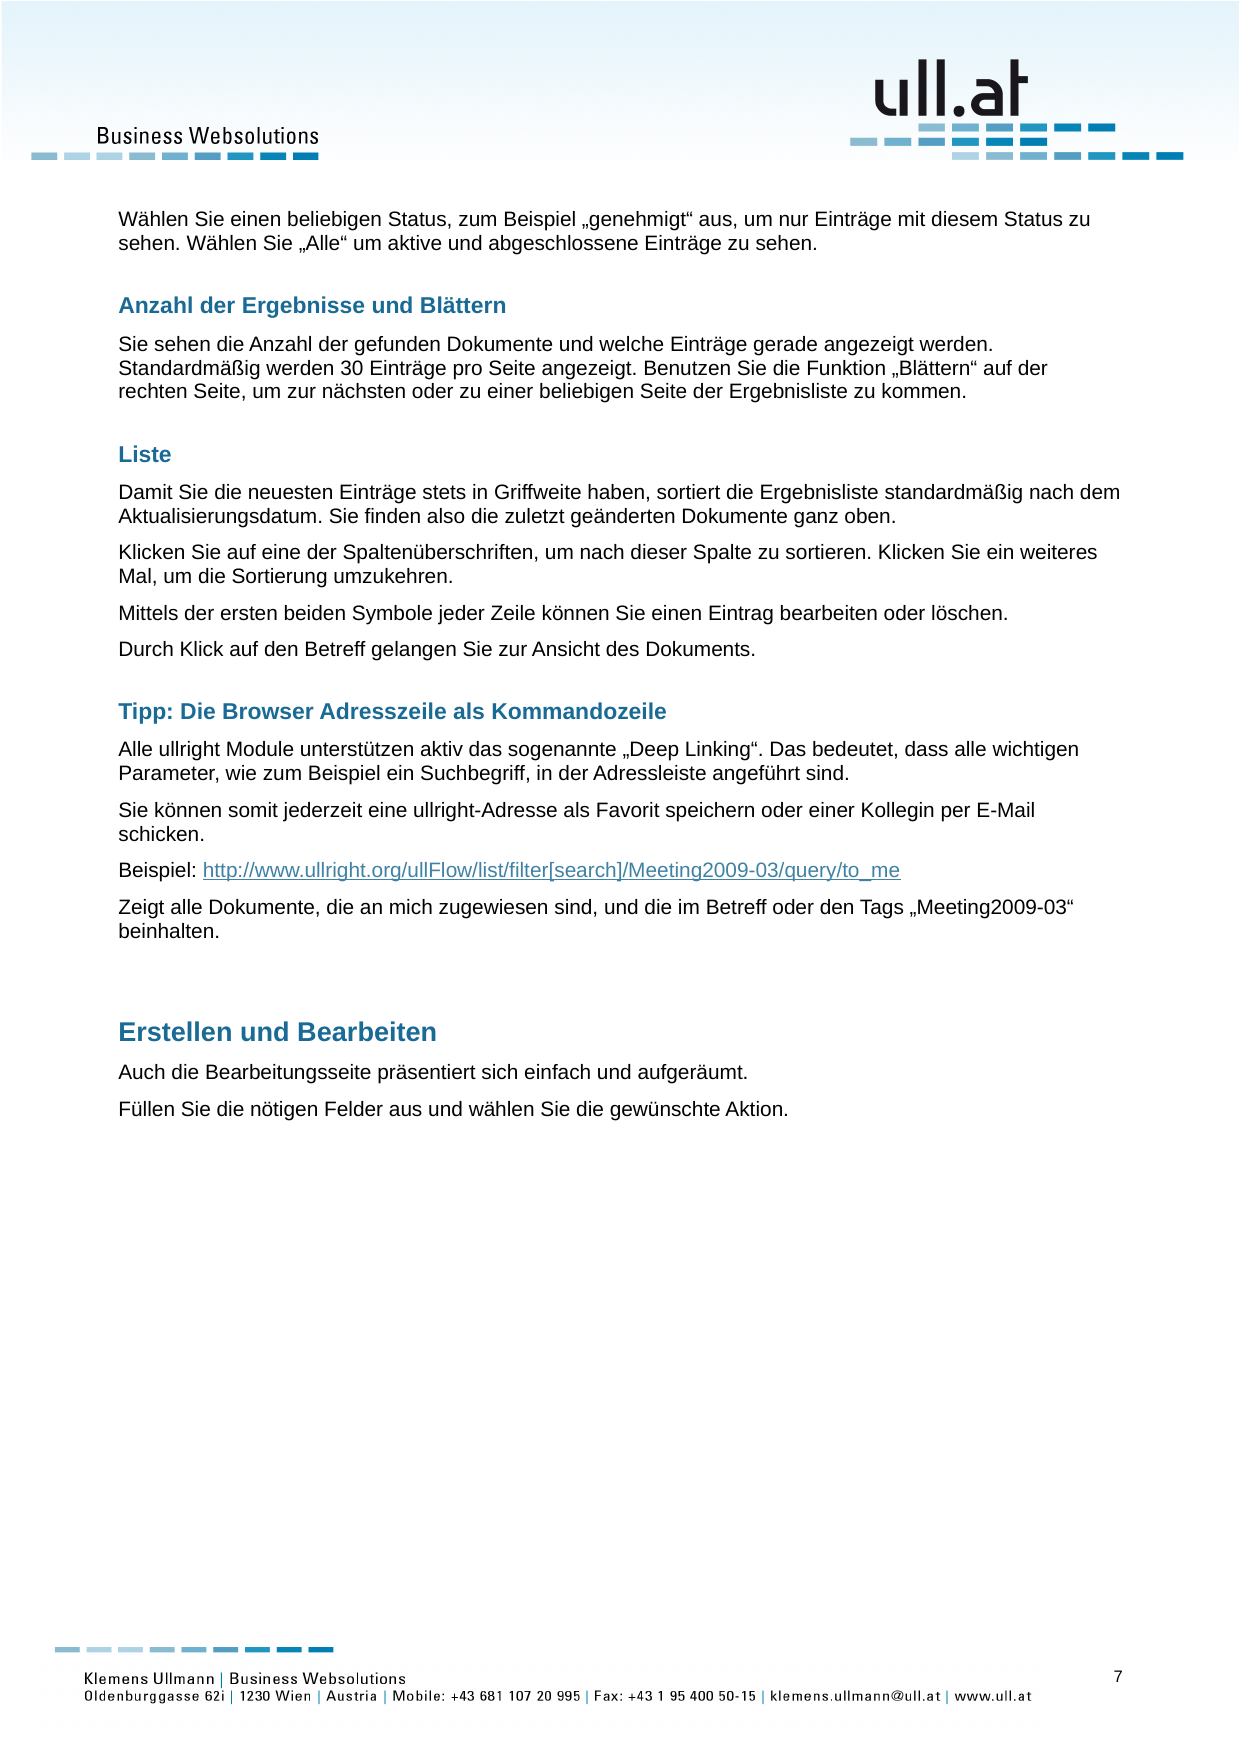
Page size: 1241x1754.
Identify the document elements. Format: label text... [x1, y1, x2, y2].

text Beispiel: http://www.ullright.org/ullFlow/list/filter[search]/Meeting2009-03/query/to_me [118, 858, 1122, 882]
picture [25, 1647, 1049, 1745]
subtitle Tipp: Die Browser Adresszeile als Kommandozeile [118, 698, 1122, 725]
text Sie können somit jederzeit eine ullright-Adresse als Favorit speichern oder einer Kollegin per E-Mail schicken. [118, 798, 1122, 846]
text Füllen Sie die nötigen Felder aus und wählen Sie die gewünschte Aktion. [118, 1097, 1122, 1121]
text Klicken Sie auf eine der Spaltenüberschriften, um nach dieser Spalte zu sortieren. Klicken Sie ein weiteres Mal, um die Sortierung umzukehren. [118, 540, 1122, 588]
text Durch Klick auf den Betreff gelangen Sie zur Ansicht des Dokuments. [118, 637, 1122, 661]
subtitle Liste [118, 441, 1122, 467]
text Alle ullright Module unterstützen aktiv das sogenannte „Deep Linking“. Das bedeutet, dass alle wichtigen Parameter, wie zum Beispiel ein Suchbegriff, in der Adressleiste angeführt sind. [118, 737, 1122, 785]
text Sie sehen die Anzahl der gefunden Dokumente und welche Einträge gerade angezeigt werden. Standardmäßig werden 30 Einträge pro Seite angezeigt. Benutzen Sie die Funktion „Blättern“ auf der rechten Seite, um zur nächsten oder zu einer beliebigen Seite der Ergebnisliste zu kommen. [118, 331, 1122, 403]
picture [1, 1, 1239, 160]
text Wählen Sie einen beliebigen Status, zum Beispiel „genehmigt“ aus, um nur Einträge mit diesem Status zu sehen. Wählen Sie „Alle“ um aktive und abgeschlossene Einträge zu sehen. [118, 207, 1122, 255]
text Auch die Bearbeitungsseite präsentiert sich einfach und aufgeräumt. [118, 1060, 1122, 1084]
text Zeigt alle Dokumente, die an mich zugewiesen sind, und die im Betreff oder den Tags „Meeting2009-03“ beinhalten. [118, 894, 1122, 942]
text Damit Sie die neuesten Einträge stets in Griffweite haben, sortiert die Ergebnisliste standardmäßig nach dem Aktualisierungsdatum. Sie finden also die zuletzt geänderten Dokumente ganz oben. [118, 479, 1122, 527]
text Mittels der ersten beiden Symbole jeder Zeile können Sie einen Eintrag bearbeiten oder löschen. [118, 600, 1122, 624]
subtitle Erstellen und Bearbeiten [118, 1016, 1122, 1048]
subtitle Anzahl der Ergebnisse und Blättern [118, 292, 1122, 319]
